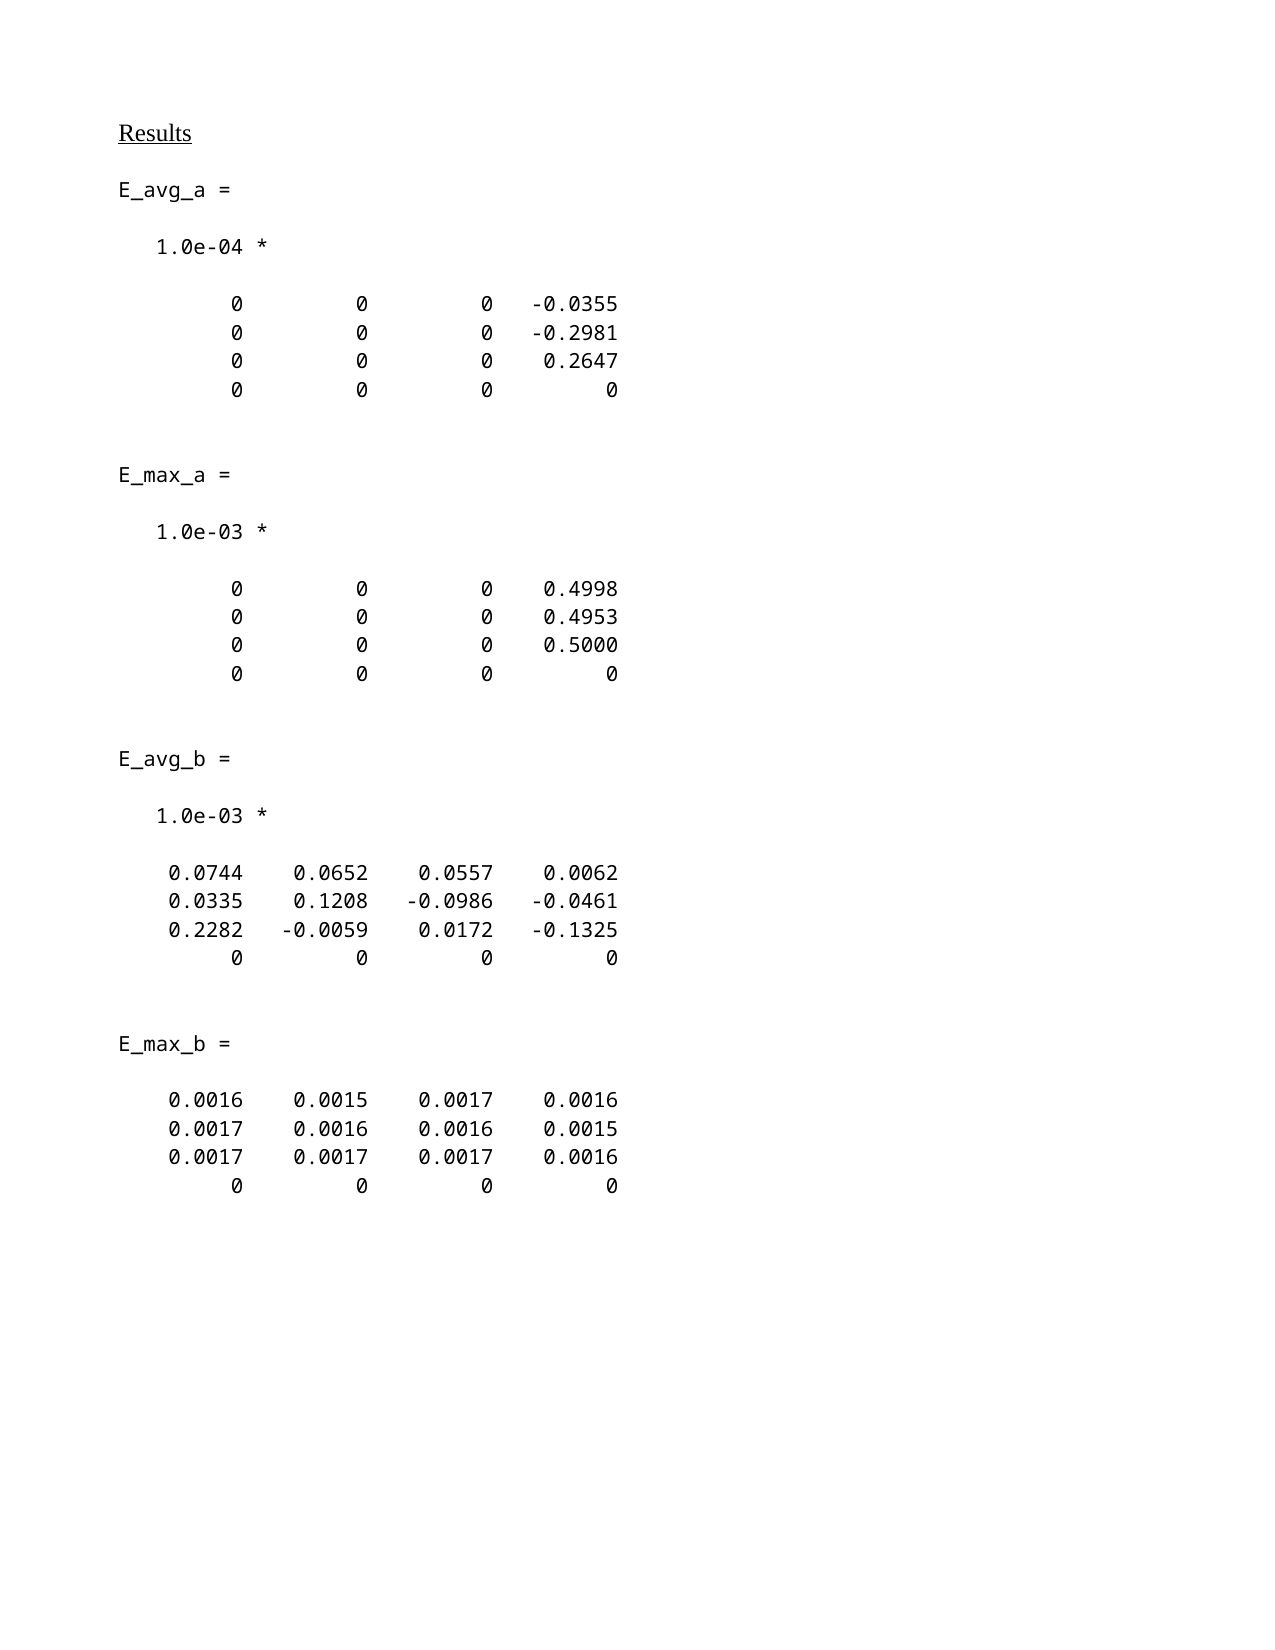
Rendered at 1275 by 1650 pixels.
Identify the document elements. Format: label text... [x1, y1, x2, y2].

text 0 0 0 -0.0355 [118, 289, 1157, 318]
text E_max_b = [118, 1029, 1157, 1057]
text 1.0e-03 * [118, 517, 1157, 545]
text E_avg_b = [118, 744, 1157, 773]
text 0.0016 0.0015 0.0017 0.0016 [118, 1086, 1157, 1114]
text 0 0 0 0 [118, 943, 1157, 972]
text 0 0 0 0 [118, 375, 1157, 403]
text 0 0 0 0.2647 [118, 346, 1157, 375]
text 0.0017 0.0016 0.0016 0.0015 [118, 1114, 1157, 1142]
text 1.0e-04 * [118, 232, 1157, 261]
text 0.0335 0.1208 -0.0986 -0.0461 [118, 887, 1157, 915]
text 0 0 0 0 [118, 659, 1157, 687]
text 0.0017 0.0017 0.0017 0.0016 [118, 1142, 1157, 1171]
text 0 0 0 0.4998 [118, 574, 1157, 602]
text 1.0e-03 * [118, 801, 1157, 830]
text 0 0 0 -0.2981 [118, 318, 1157, 346]
text 0.2282 -0.0059 0.0172 -0.1325 [118, 915, 1157, 943]
text 0 0 0 0.4953 [118, 602, 1157, 631]
text Results [118, 118, 1157, 147]
text E_max_a = [118, 460, 1157, 488]
text 0 0 0 0 [118, 1171, 1157, 1199]
text 0 0 0 0.5000 [118, 631, 1157, 659]
text E_avg_a = [118, 176, 1157, 204]
text 0.0744 0.0652 0.0557 0.0062 [118, 858, 1157, 887]
